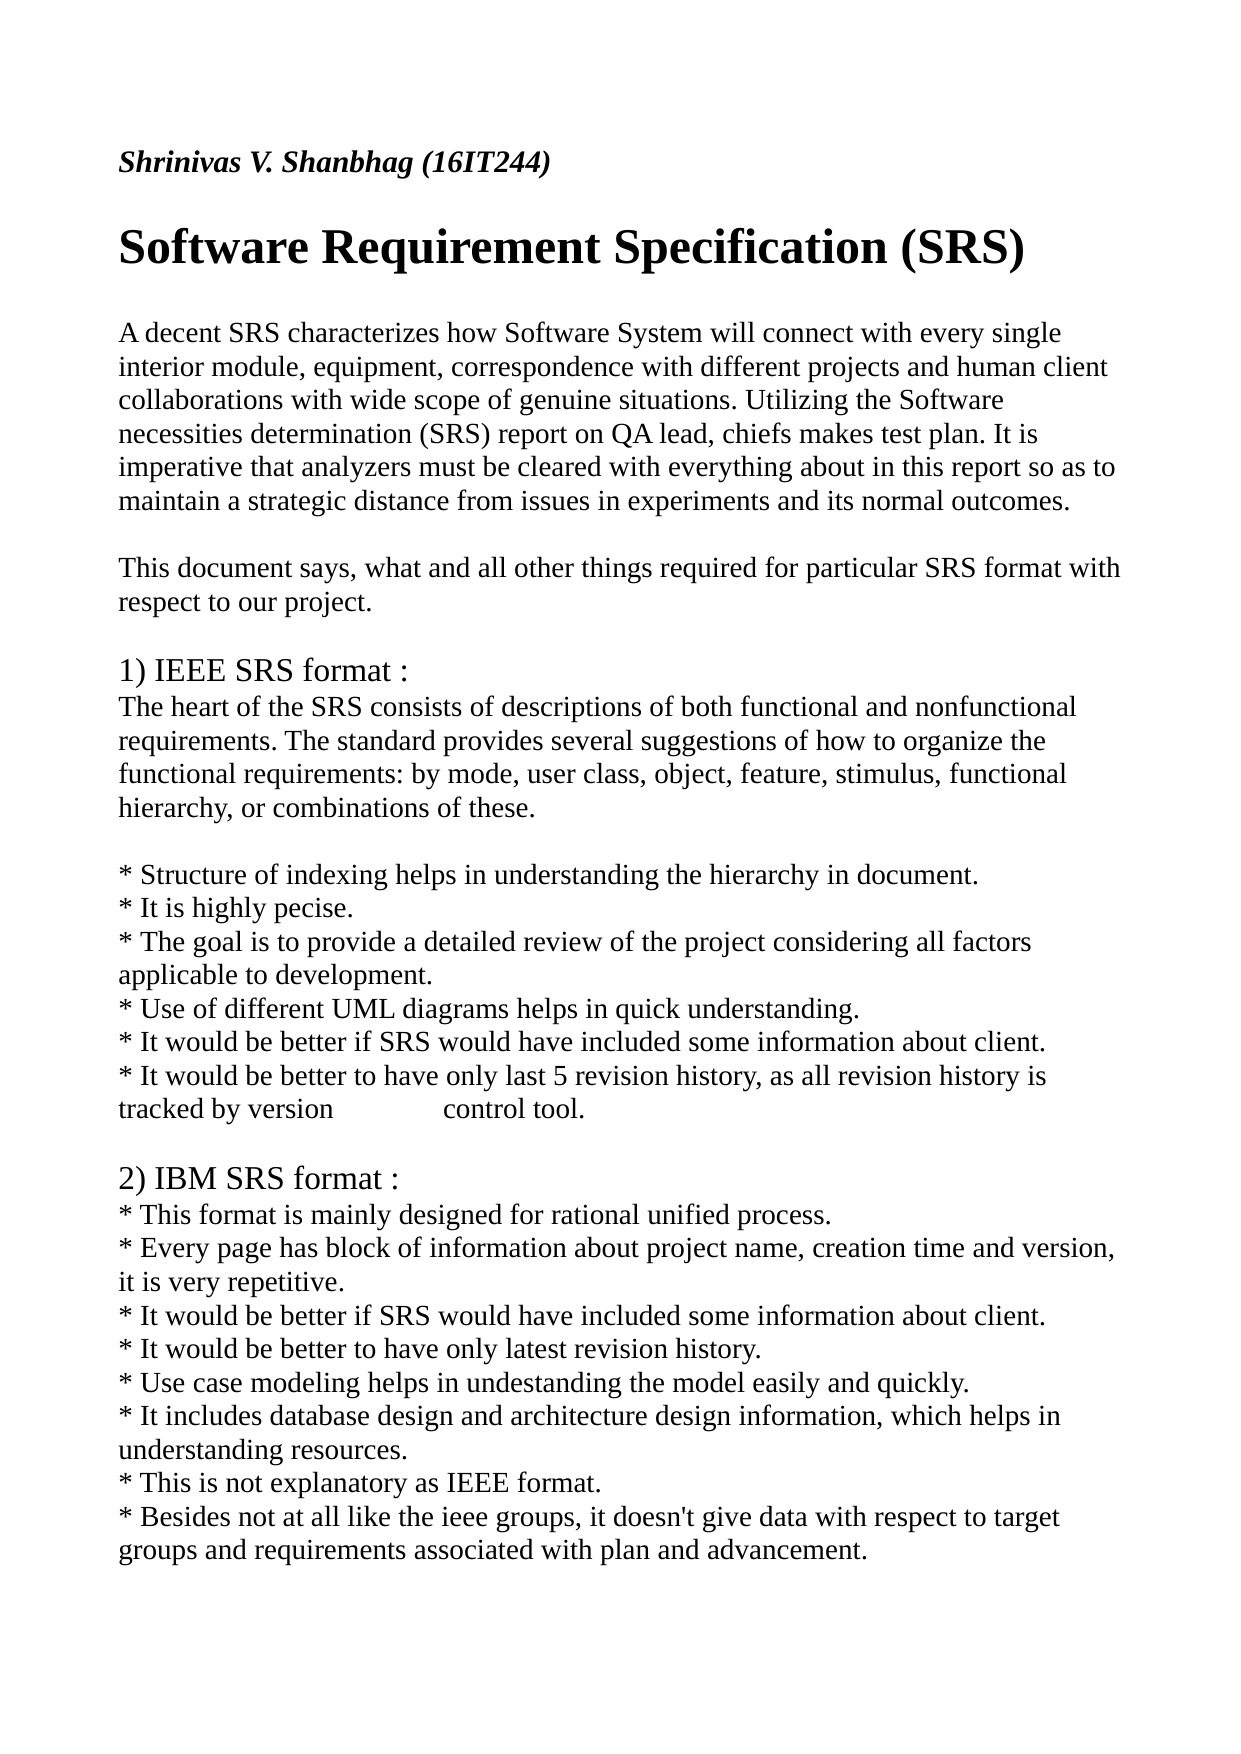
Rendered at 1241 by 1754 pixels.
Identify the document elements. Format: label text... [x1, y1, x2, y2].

text * It would be better to have only latest revision history. [118, 1331, 1122, 1365]
subtitle Software Requirement Specification (SRS) [118, 217, 1122, 274]
text * This format is mainly designed for rational unified process. [118, 1197, 1122, 1231]
text * It would be better if SRS would have included some information about client. [118, 1298, 1122, 1331]
text * The goal is to provide a detailed review of the project considering all factors applicable to development. [118, 924, 1122, 991]
text The heart of the SRS consists of descriptions of both functional and nonfunctional requirements. The standard provides several suggestions of how to organize the functional requirements: by mode, user class, object, feature, stimulus, functional hierarchy, or combinations of these. [118, 689, 1122, 823]
text * It would be better if SRS would have included some information about client. [118, 1024, 1122, 1058]
text * Use case modeling helps in undestanding the model easily and quickly. [118, 1365, 1122, 1398]
text A decent SRS characterizes how Software System will connect with every single interior module, equipment, correspondence with different projects and human client collaborations with wide scope of genuine situations. Utilizing the Software necessities determination (SRS) report on QA lead, chiefs makes test plan. It is imperative that analyzers must be cleared with everything about in this report so as to maintain a strategic distance from issues in experiments and its normal outcomes. [118, 315, 1122, 517]
text * This is not explanatory as IEEE format. [118, 1465, 1122, 1499]
text * It includes database design and architecture design information, which helps in understanding resources. [118, 1398, 1122, 1465]
text * It would be better to have only last 5 revision history, as all revision history is tracked by version control tool. [118, 1058, 1122, 1125]
text * Besides not at all like the ieee groups, it doesn't give data with respect to target groups and requirements associated with plan and advancement. [118, 1499, 1122, 1566]
text * Every page has block of information about project name, creation time and version, it is very repetitive. [118, 1231, 1122, 1298]
text * Structure of indexing helps in understanding the hierarchy in document. [118, 857, 1122, 890]
text * It is highly pecise. [118, 890, 1122, 924]
text This document says, what and all other things required for particular SRS format with respect to our project. [118, 550, 1122, 617]
text 1) IEEE SRS format : [118, 651, 1122, 689]
subtitle Shrinivas V. Shanbhag (16IT244) [118, 143, 1122, 179]
text 2) IBM SRS format : [118, 1159, 1122, 1197]
text * Use of different UML diagrams helps in quick understanding. [118, 991, 1122, 1024]
